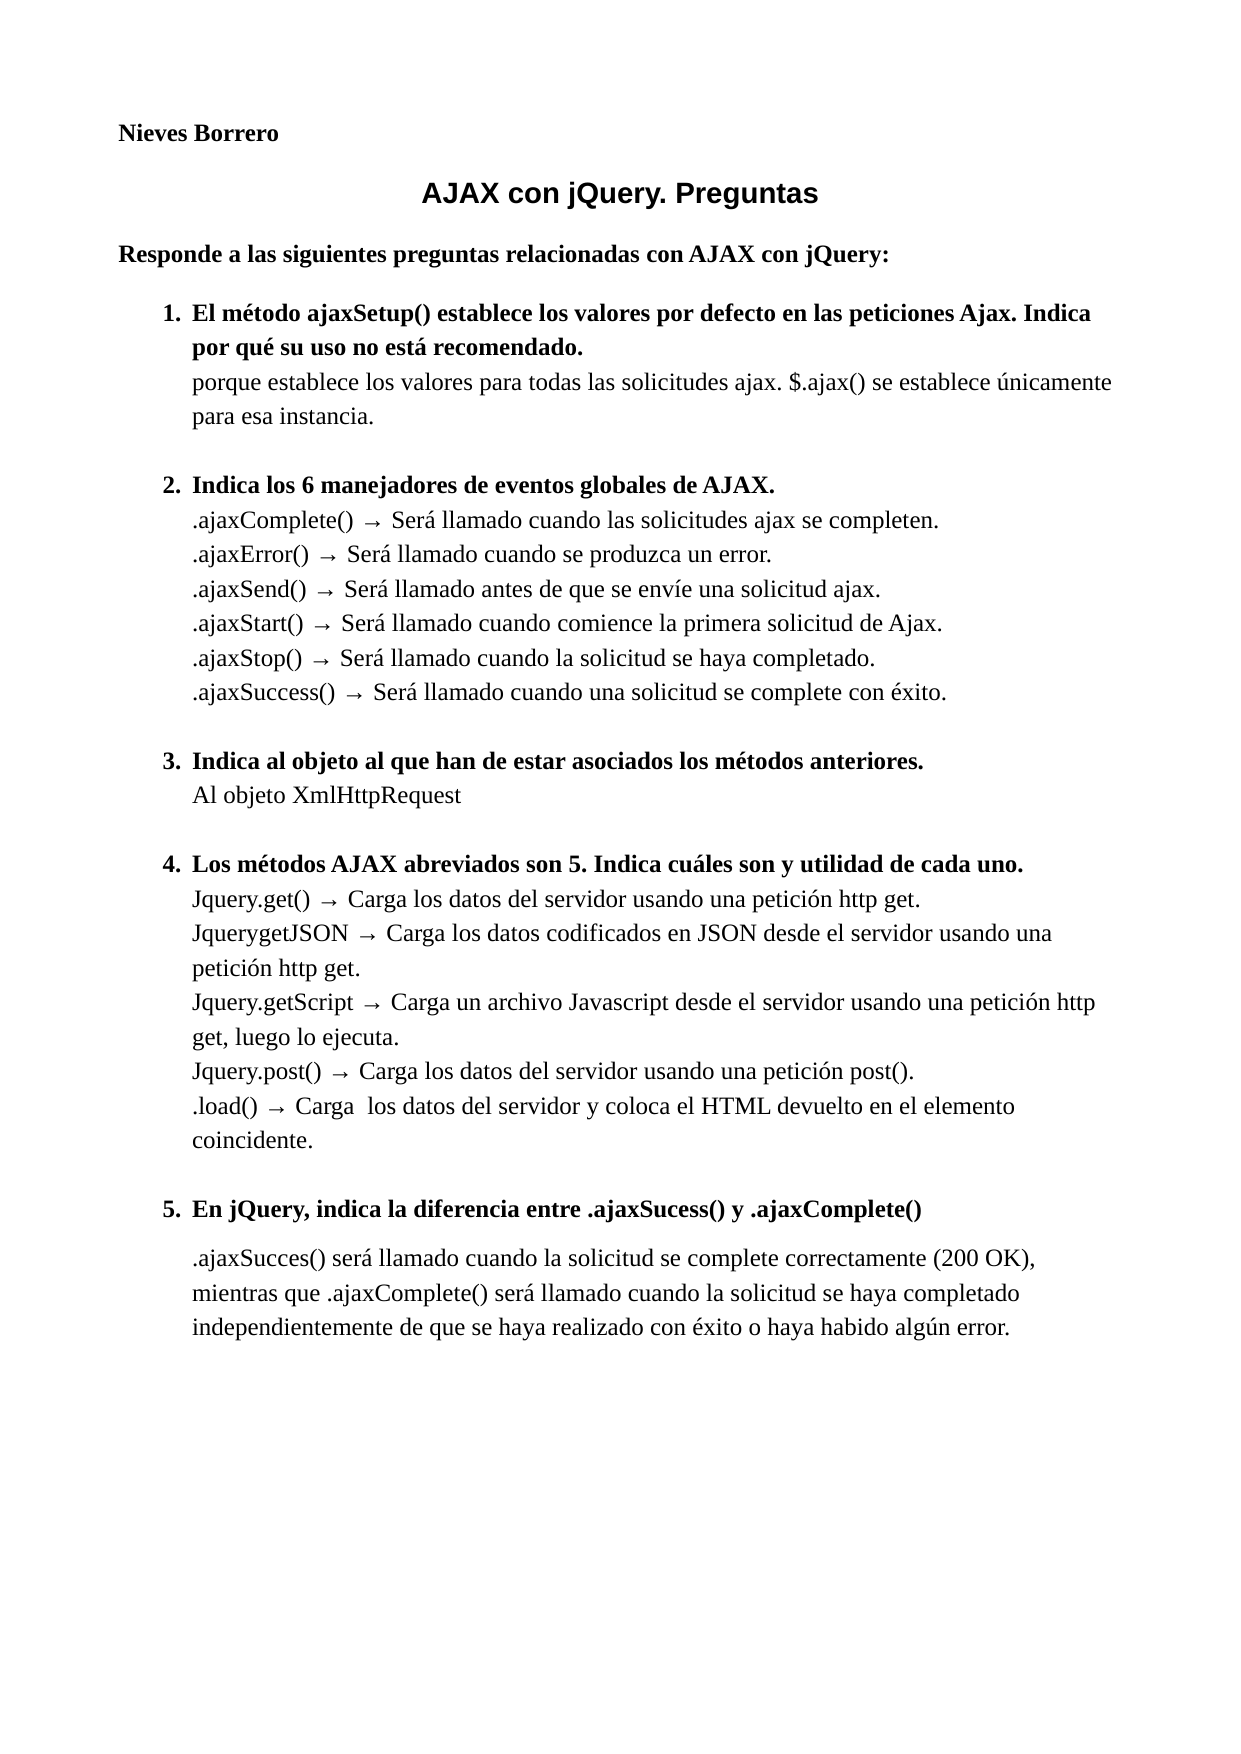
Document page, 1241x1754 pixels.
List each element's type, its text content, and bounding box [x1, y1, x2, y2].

list .load() → Carga los datos del servidor y coloca el HTML devuelto en el elemento coincidente. [162, 1091, 1122, 1154]
list Indica los 6 manejadores de eventos globales de AJAX. [162, 470, 1122, 499]
list Jquery.post() → Carga los datos del servidor usando una petición post(). [162, 1056, 1122, 1085]
list Jquery.get() → Carga los datos del servidor usando una petición http get. [162, 884, 1122, 913]
list .ajaxStart() → Será llamado cuando comience la primera solicitud de Ajax. [162, 608, 1122, 637]
list .ajaxStop() → Será llamado cuando la solicitud se haya completado. [162, 643, 1122, 671]
list .ajaxComplete() → Será llamado cuando las solicitudes ajax se completen. [162, 505, 1122, 533]
list JquerygetJSON → Carga los datos codificados en JSON desde el servidor usando una petición http get. [162, 918, 1122, 982]
list El método ajaxSetup() establece los valores por defecto en las peticiones Ajax. Indica por qué su uso no está recomendado. [162, 298, 1122, 361]
list .ajaxSucces() será llamado cuando la solicitud se complete correctamente (200 OK), mientras que .ajaxComplete() será llamado cuando la solicitud se haya completado independientemente de que se haya realizado con éxito o haya habido algún error. [162, 1243, 1122, 1341]
text Nieves Borrero [118, 118, 1122, 147]
list Al objeto XmlHttpRequest [162, 781, 1122, 809]
text Responde a las siguientes preguntas relacionadas con AJAX con jQuery: [118, 239, 1122, 268]
subtitle AJAX con jQuery. Preguntas [118, 176, 1122, 210]
list .ajaxSuccess() → Será llamado cuando una solicitud se complete con éxito. [162, 677, 1122, 706]
list porque establece los valores para todas las solicitudes ajax. $.ajax() se establece únicamente para esa instancia. [162, 367, 1122, 430]
list Los métodos AJAX abreviados son 5. Indica cuáles son y utilidad de cada uno. [162, 849, 1122, 878]
list Jquery.getScript → Carga un archivo Javascript desde el servidor usando una petición http get, luego lo ejecuta. [162, 987, 1122, 1051]
list .ajaxError() → Será llamado cuando se produzca un error. [162, 539, 1122, 568]
list .ajaxSend() → Será llamado antes de que se envíe una solicitud ajax. [162, 574, 1122, 602]
list En jQuery, indica la diferencia entre .ajaxSucess() y .ajaxComplete() [162, 1194, 1122, 1223]
list Indica al objeto al que han de estar asociados los métodos anteriores. [162, 746, 1122, 775]
